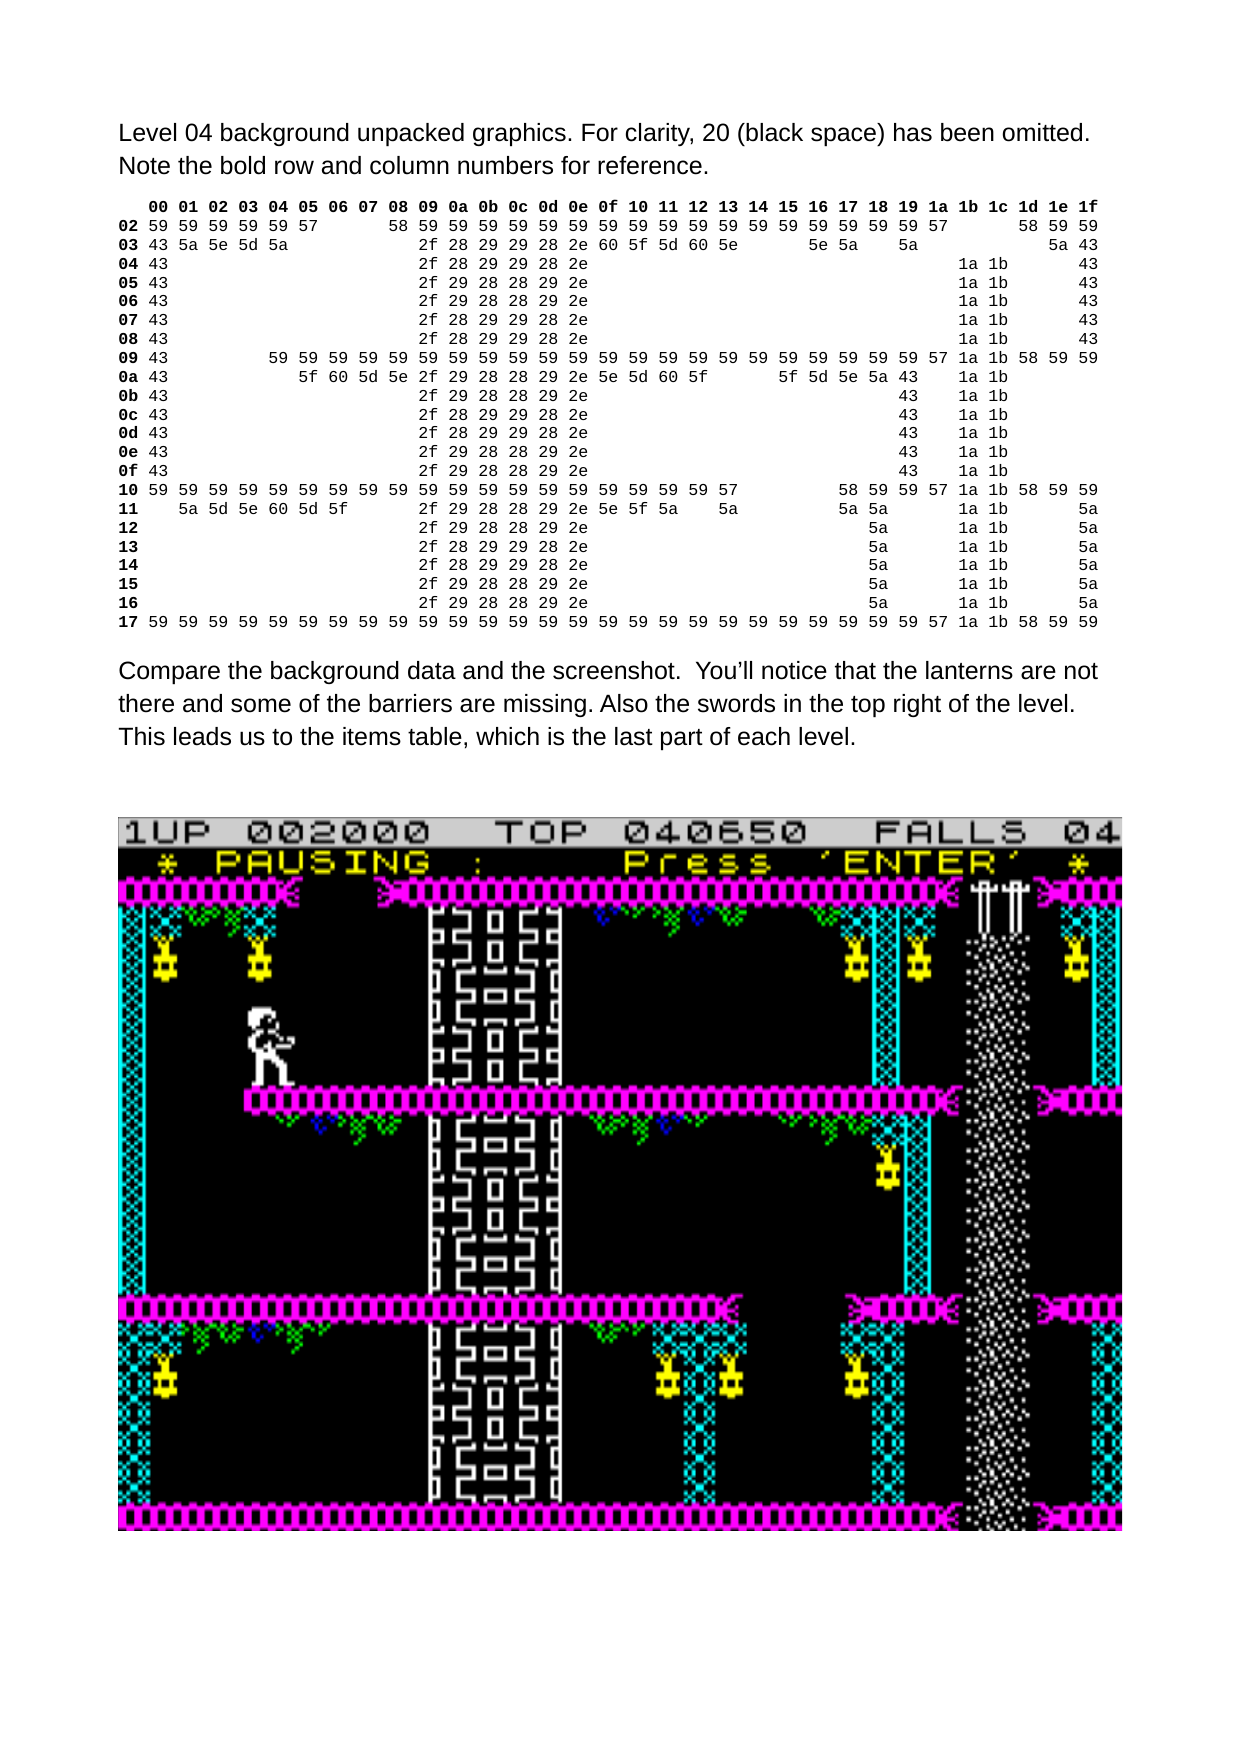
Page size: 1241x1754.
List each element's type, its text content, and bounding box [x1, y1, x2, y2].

text 00 01 02 03 04 05 06 07 08 09 0a 0b 0c 0d 0e 0f 10 11 12 13 14 15 16 17 18 19 1a 1b 1c 1d 1e 1f 02 59 59 59 59 59 57 58 59 59 59 59 59 59 59 59 59 59 59 59 59 59 59 59 59 57 58 59 59 03 43 5a 5e 5d 5a 2f 28 29 29 28 2e 60 5f 5d 60 5e 5e 5a 5a 5a 43 04 43 2f 28 29 29 28 2e 1a 1b 43 05 43 2f 29 28 28 29 2e 1a 1b 43 06 43 2f 29 28 28 29 2e 1a 1b 43 07 43 2f 28 29 29 28 2e 1a 1b 43 08 43 2f 28 29 29 28 2e 1a 1b 43 09 43 59 59 59 59 59 59 59 59 59 59 59 59 59 59 59 59 59 59 59 59 59 59 57 1a 1b 58 59 59 0a 43 5f 60 5d 5e 2f 29 28 28 29 2e 5e 5d 60 5f 5f 5d 5e 5a 43 1a 1b 0b 43 2f 29 28 28 29 2e 43 1a 1b 0c 43 2f 28 29 29 28 2e 43 1a 1b 0d 43 2f 28 29 29 28 2e 43 1a 1b 0e 43 2f 29 28 28 29 2e 43 1a 1b 0f 43 2f 29 28 28 29 2e 43 1a 1b 10 59 59 59 59 59 59 59 59 59 59 59 59 59 59 59 59 59 59 59 57 58 59 59 57 1a 1b 58 59 59 11 5a 5d 5e 60 5d 5f 2f 29 28 28 29 2e 5e 5f 5a 5a 5a 5a 1a 1b 5a 12 2f 29 28 28 29 2e 5a 1a 1b 5a 13 2f 28 29 29 28 2e 5a 1a 1b 5a 14 2f 28 29 29 28 2e 5a 1a 1b 5a 15 2f 29 28 28 29 2e 5a 1a 1b 5a 16 2f 29 28 28 29 2e 5a 1a 1b 5a 17 59 59 59 59 59 59 59 59 59 59 59 59 59 59 59 59 59 59 59 59 59 59 59 59 59 59 57 1a 1b 58 59 59 [118, 199, 1122, 632]
text Level 04 background unpacked graphics. For clarity, 20 (black space) has been omitted. Note the bold row and column numbers for reference. [118, 118, 1122, 180]
text Compare the background data and the screenshot. You’ll notice that the lanterns are not there and some of the barriers are missing. Also the swords in the top right of the level. This leads us to the items table, which is the last part of each level. [118, 656, 1122, 751]
picture [118, 817, 1123, 1531]
